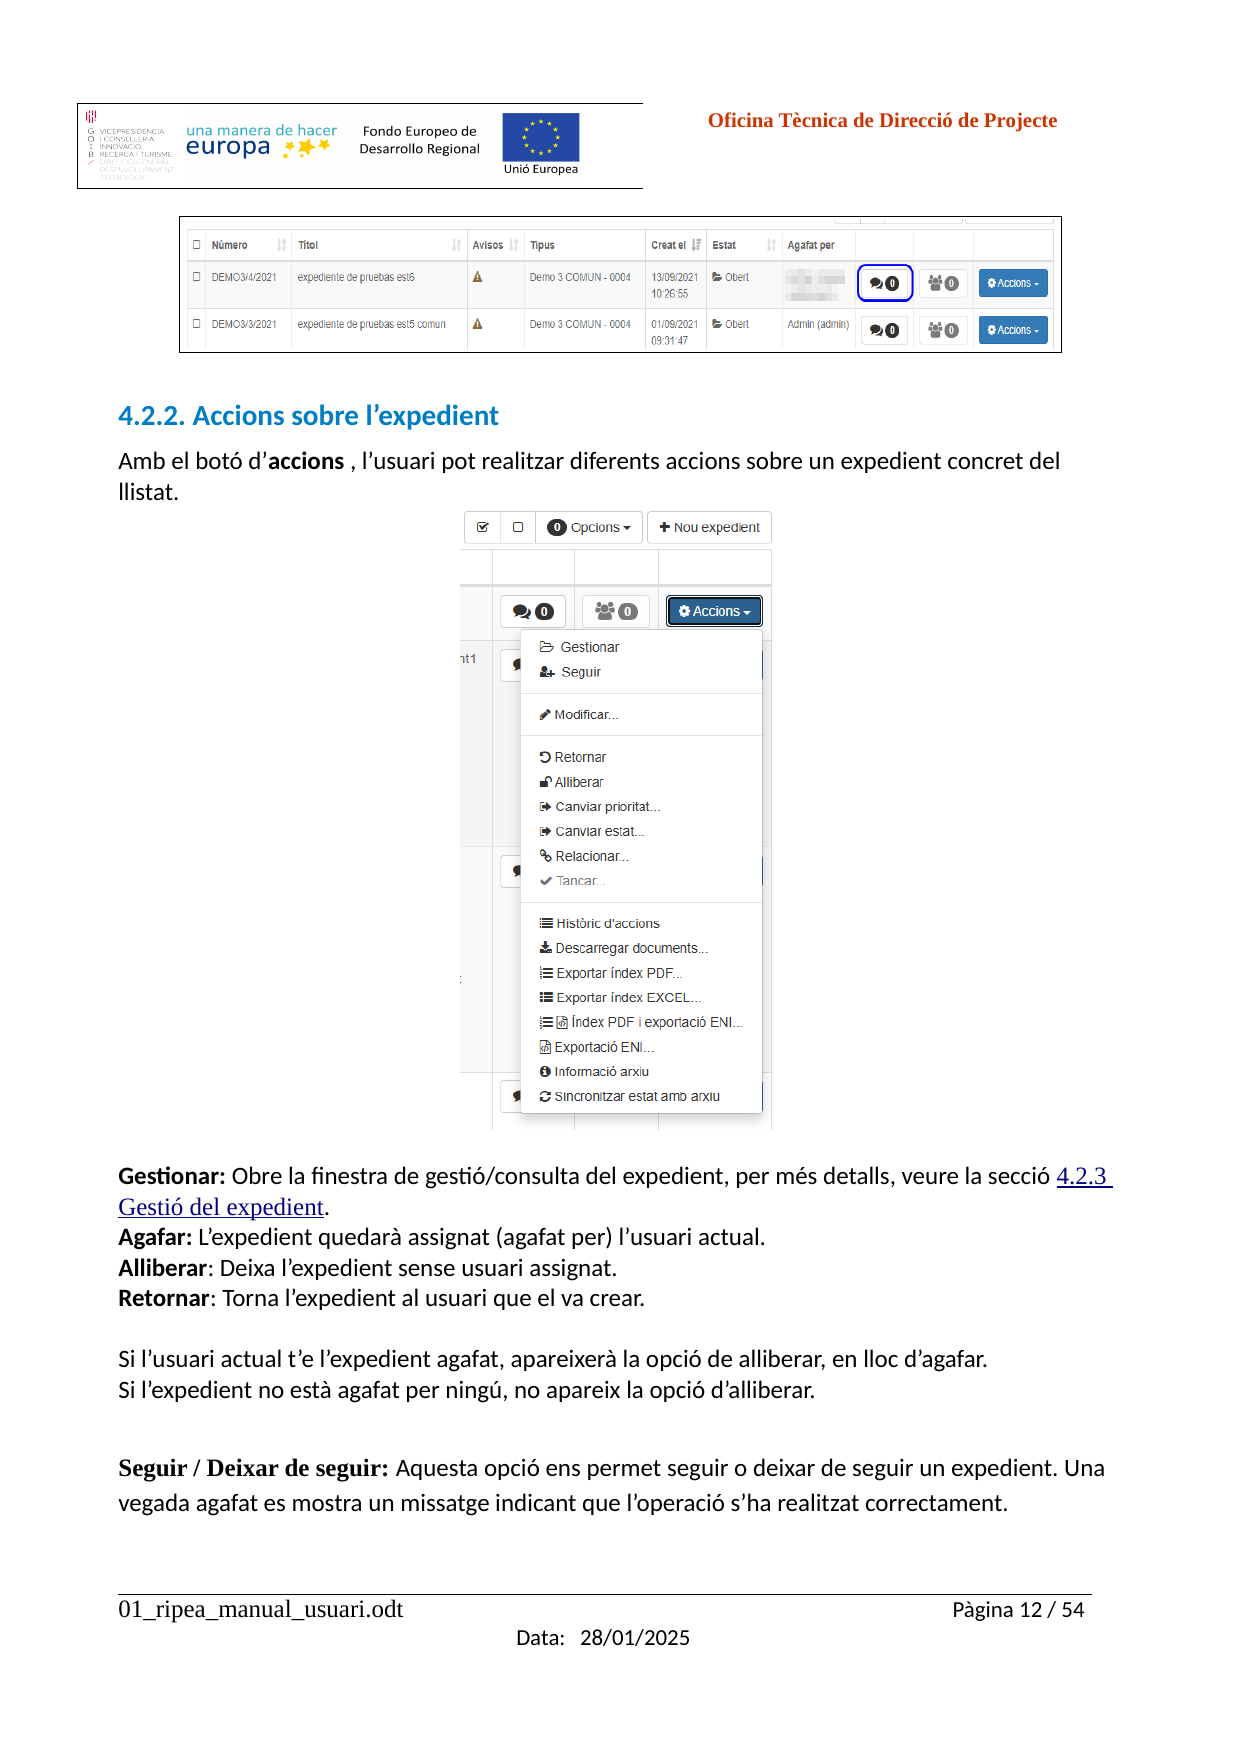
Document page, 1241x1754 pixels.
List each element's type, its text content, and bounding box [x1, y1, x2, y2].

subtitle 4.2.2. Accions sobre l’expedient [118, 397, 1122, 433]
picture [184, 108, 585, 182]
text Amb el botó d’accions , l’usuari pot realitzar diferents accions sobre un expedient concret del llistat. [118, 445, 1122, 506]
text Gestionar: Obre la finestra de gestió/consulta del expedient, per més detalls, veure la secció 4.2.3 Gestió del expedient. [118, 1160, 1122, 1221]
text Si l’usuari actual t’e l’expedient agafat, apareixerà la opció de alliberar, en lloc d’agafar. [118, 1343, 1122, 1374]
text Seguir / Deixar de seguir: Aquesta opció ens permet seguir o deixar de seguir un expedient. Una vegada agafat es mostra un missatge indicant que l’operació s’ha realitzat correctament. [118, 1452, 1122, 1518]
picture [460, 506, 780, 1130]
picture [82, 108, 178, 182]
text Retornar: Torna l’expedient al usuari que el va crear. [118, 1282, 1122, 1313]
text Alliberar: Deixa l’expedient sense usuari assignat. [118, 1252, 1122, 1282]
text Si l’expedient no està agafat per ningú, no apareix la opció d’alliberar. [118, 1374, 1122, 1404]
picture [181, 219, 1059, 349]
text Agafar: L’expedient quedarà assignat (agafat per) l’usuari actual. [118, 1221, 1122, 1252]
